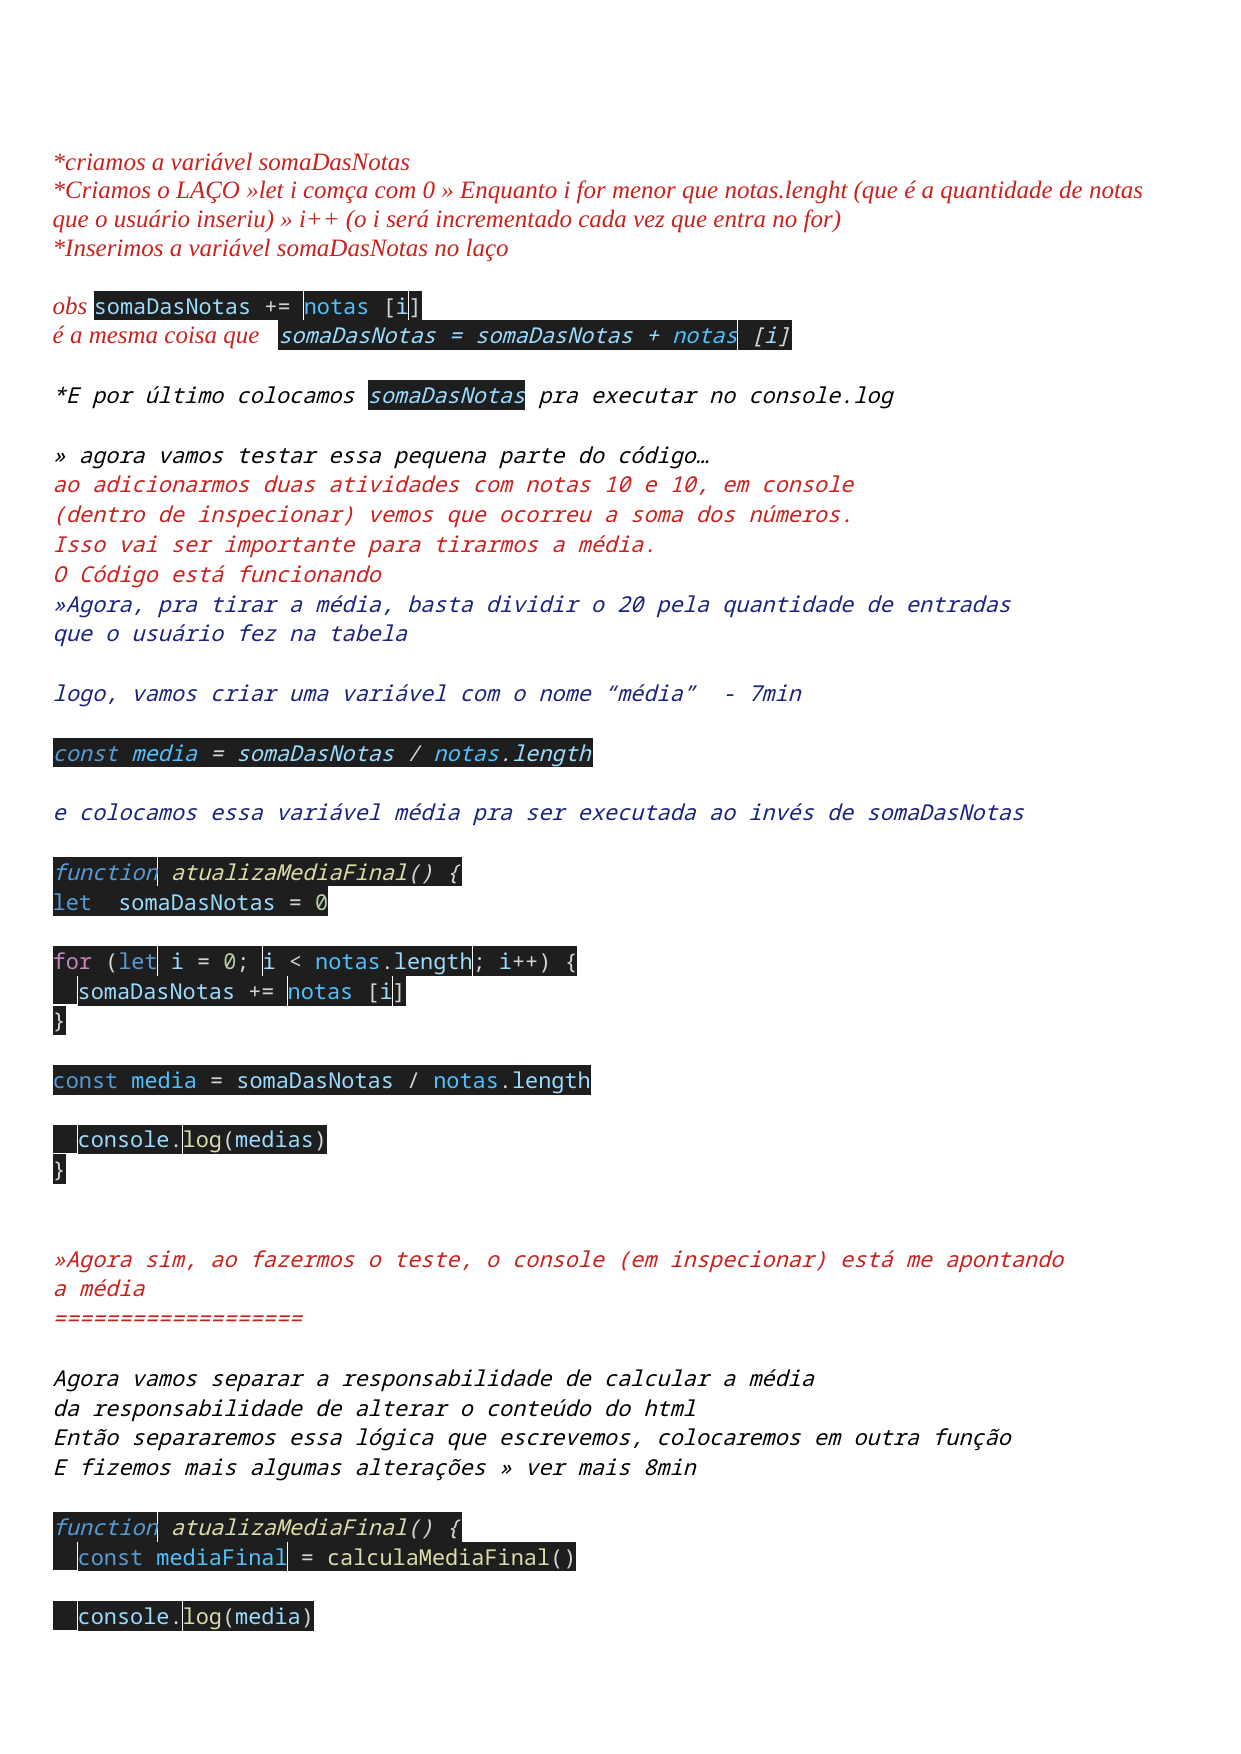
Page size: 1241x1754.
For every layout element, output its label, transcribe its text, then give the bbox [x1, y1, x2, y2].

text const media = somaDasNotas / notas.length [52, 737, 1152, 767]
text »Agora sim, ao fazermos o teste, o console (em inspecionar) está me apontando [52, 1244, 1152, 1273]
text (dentro de inspecionar) vemos que ocorreu a soma dos números. [52, 499, 1152, 529]
text que o usuário inseriu) » i++ (o i será incrementado cada vez que entra no for) [52, 204, 1152, 233]
text da responsabilidade de alterar o conteúdo do html [52, 1393, 1152, 1422]
text ao adicionarmos duas atividades com notas 10 e 10, em console [52, 469, 1152, 499]
text e colocamos essa variável média pra ser executada ao invés de somaDasNotas [52, 797, 1152, 827]
text *E por último colocamos somaDasNotas pra executar no console.log [52, 380, 1152, 410]
text } [52, 1006, 1152, 1035]
text » agora vamos testar essa pequena parte do código… [52, 439, 1152, 469]
text function atualizaMediaFinal() { [52, 857, 1152, 886]
text é a mesma coisa que somaDasNotas = somaDasNotas + notas [i] [52, 320, 1152, 350]
text =================== [52, 1303, 1152, 1333]
text que o usuário fez na tabela [52, 618, 1152, 648]
text } [52, 1154, 1152, 1184]
text console.log(media) [52, 1601, 1152, 1631]
text »Agora, pra tirar a média, basta dividir o 20 pela quantidade de entradas [52, 588, 1152, 618]
text obs somaDasNotas += notas [i] [52, 291, 1152, 320]
text logo, vamos criar uma variável com o nome “média” - 7min [52, 678, 1152, 708]
text for (let i = 0; i < notas.length; i++) { [52, 946, 1152, 976]
text *Inserimos a variável somaDasNotas no laço [52, 233, 1152, 262]
text Então separaremos essa lógica que escrevemos, colocaremos em outra função [52, 1422, 1152, 1452]
text console.log(medias) [52, 1124, 1152, 1154]
text const media = somaDasNotas / notas.length [52, 1065, 1152, 1095]
text O Código está funcionando [52, 559, 1152, 588]
text *criamos a variável somaDasNotas [52, 147, 1152, 176]
text let somaDasNotas = 0 [52, 886, 1152, 916]
text E fizemos mais algumas alterações » ver mais 8min [52, 1452, 1152, 1482]
text Isso vai ser importante para tirarmos a média. [52, 529, 1152, 559]
text function atualizaMediaFinal() { [52, 1512, 1152, 1542]
text *Criamos o LAÇO »let i comça com 0 » Enquanto i for menor que notas.lenght (que é a quantidade de notas [52, 176, 1152, 204]
text Agora vamos separar a responsabilidade de calcular a média [52, 1363, 1152, 1393]
text const mediaFinal = calculaMediaFinal() [52, 1542, 1152, 1571]
text somaDasNotas += notas [i] [52, 976, 1152, 1006]
text a média [52, 1273, 1152, 1303]
